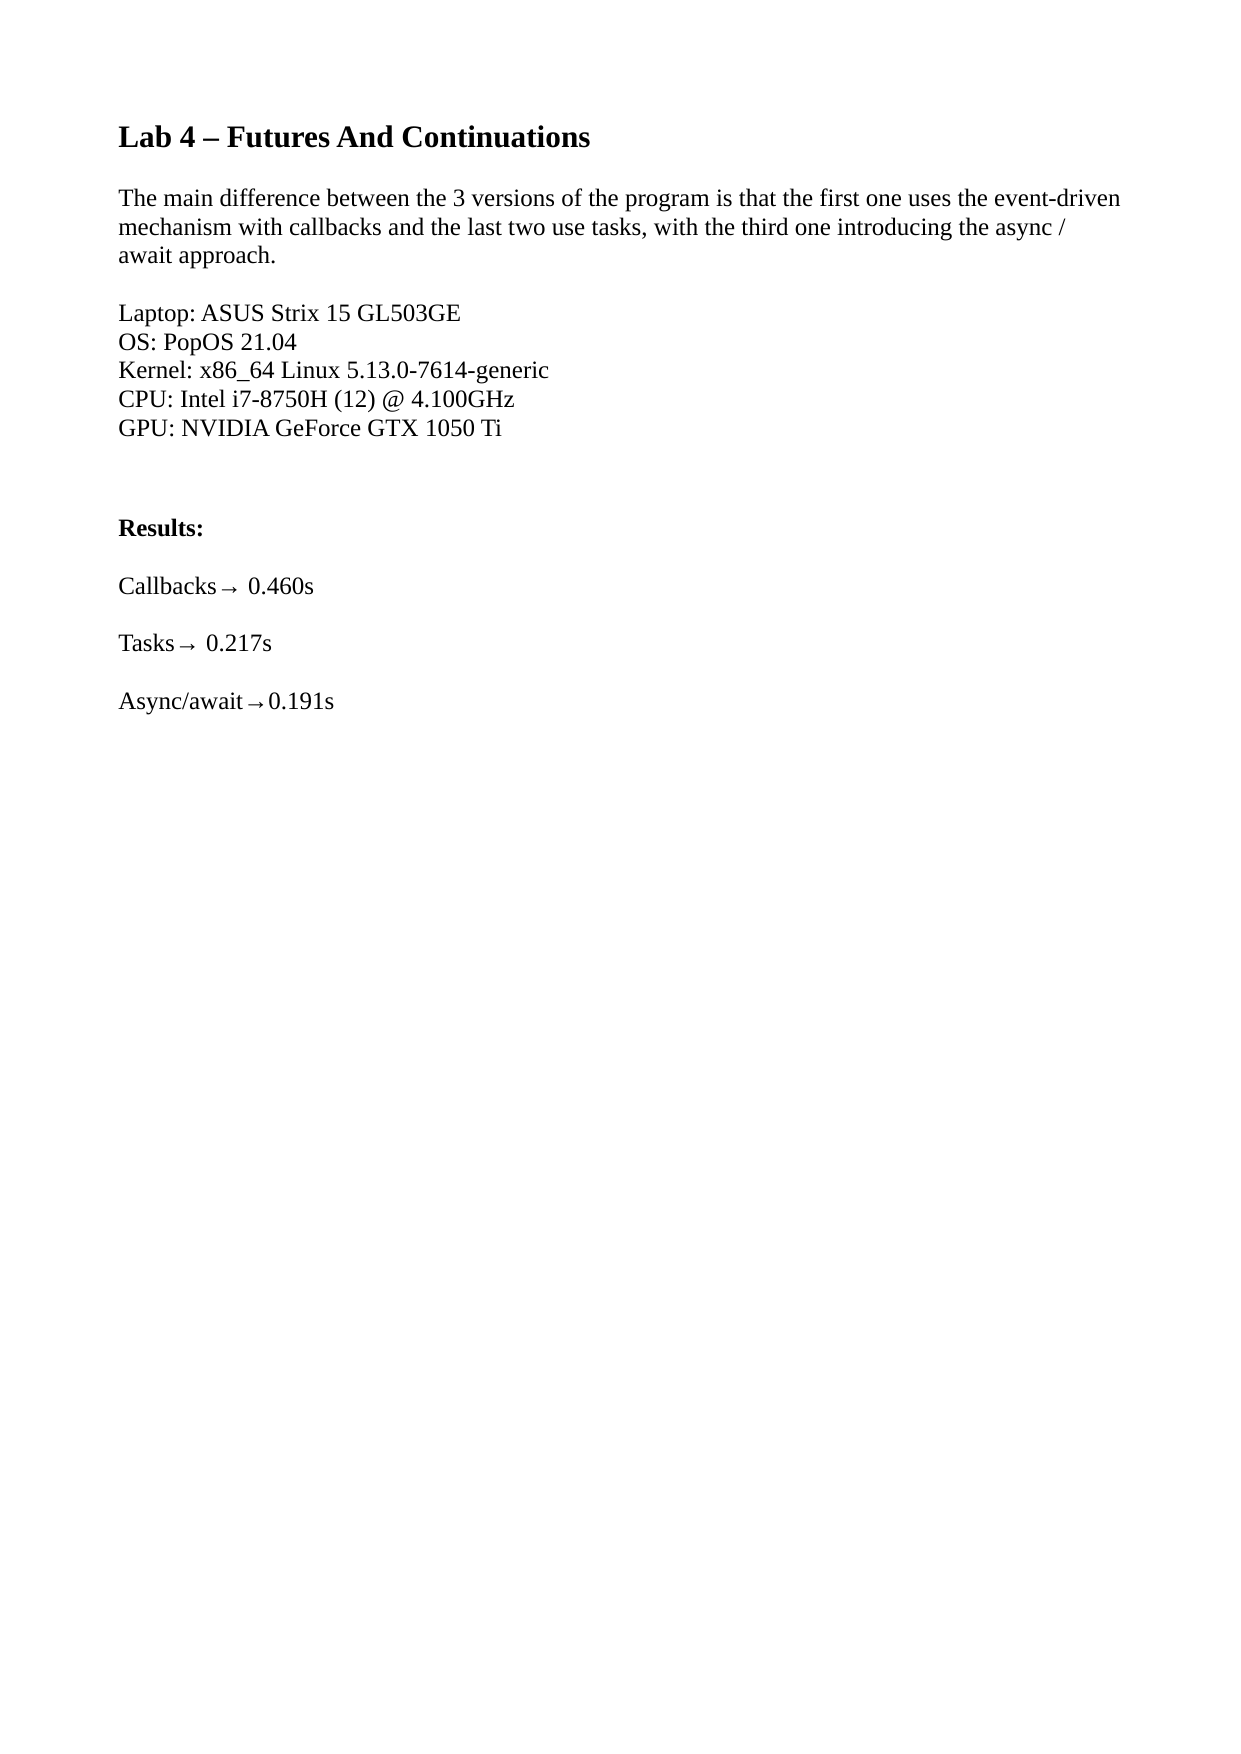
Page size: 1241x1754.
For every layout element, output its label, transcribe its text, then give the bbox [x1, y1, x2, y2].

text CPU: Intel i7-8750H (12) @ 4.100GHz [118, 384, 1122, 413]
text Results: [118, 513, 1122, 542]
text Callbacks→ 0.460s [118, 571, 1122, 600]
text Laptop: ASUS Strix 15 GL503GE [118, 298, 1122, 327]
text Kernel: x86_64 Linux 5.13.0-7614-generic [118, 355, 1122, 384]
text GPU: NVIDIA GeForce GTX 1050 Ti [118, 413, 1122, 442]
text Tasks→ 0.217s [118, 628, 1122, 657]
text Lab 4 – Futures And Continuations [118, 118, 1122, 154]
text OS: PopOS 21.04 [118, 327, 1122, 355]
text The main difference between the 3 versions of the program is that the first one uses the event-driven mechanism with callbacks and the last two use tasks, with the third one introducing the async / await approach. [118, 183, 1122, 269]
text Async/await→0.191s [118, 686, 1122, 715]
